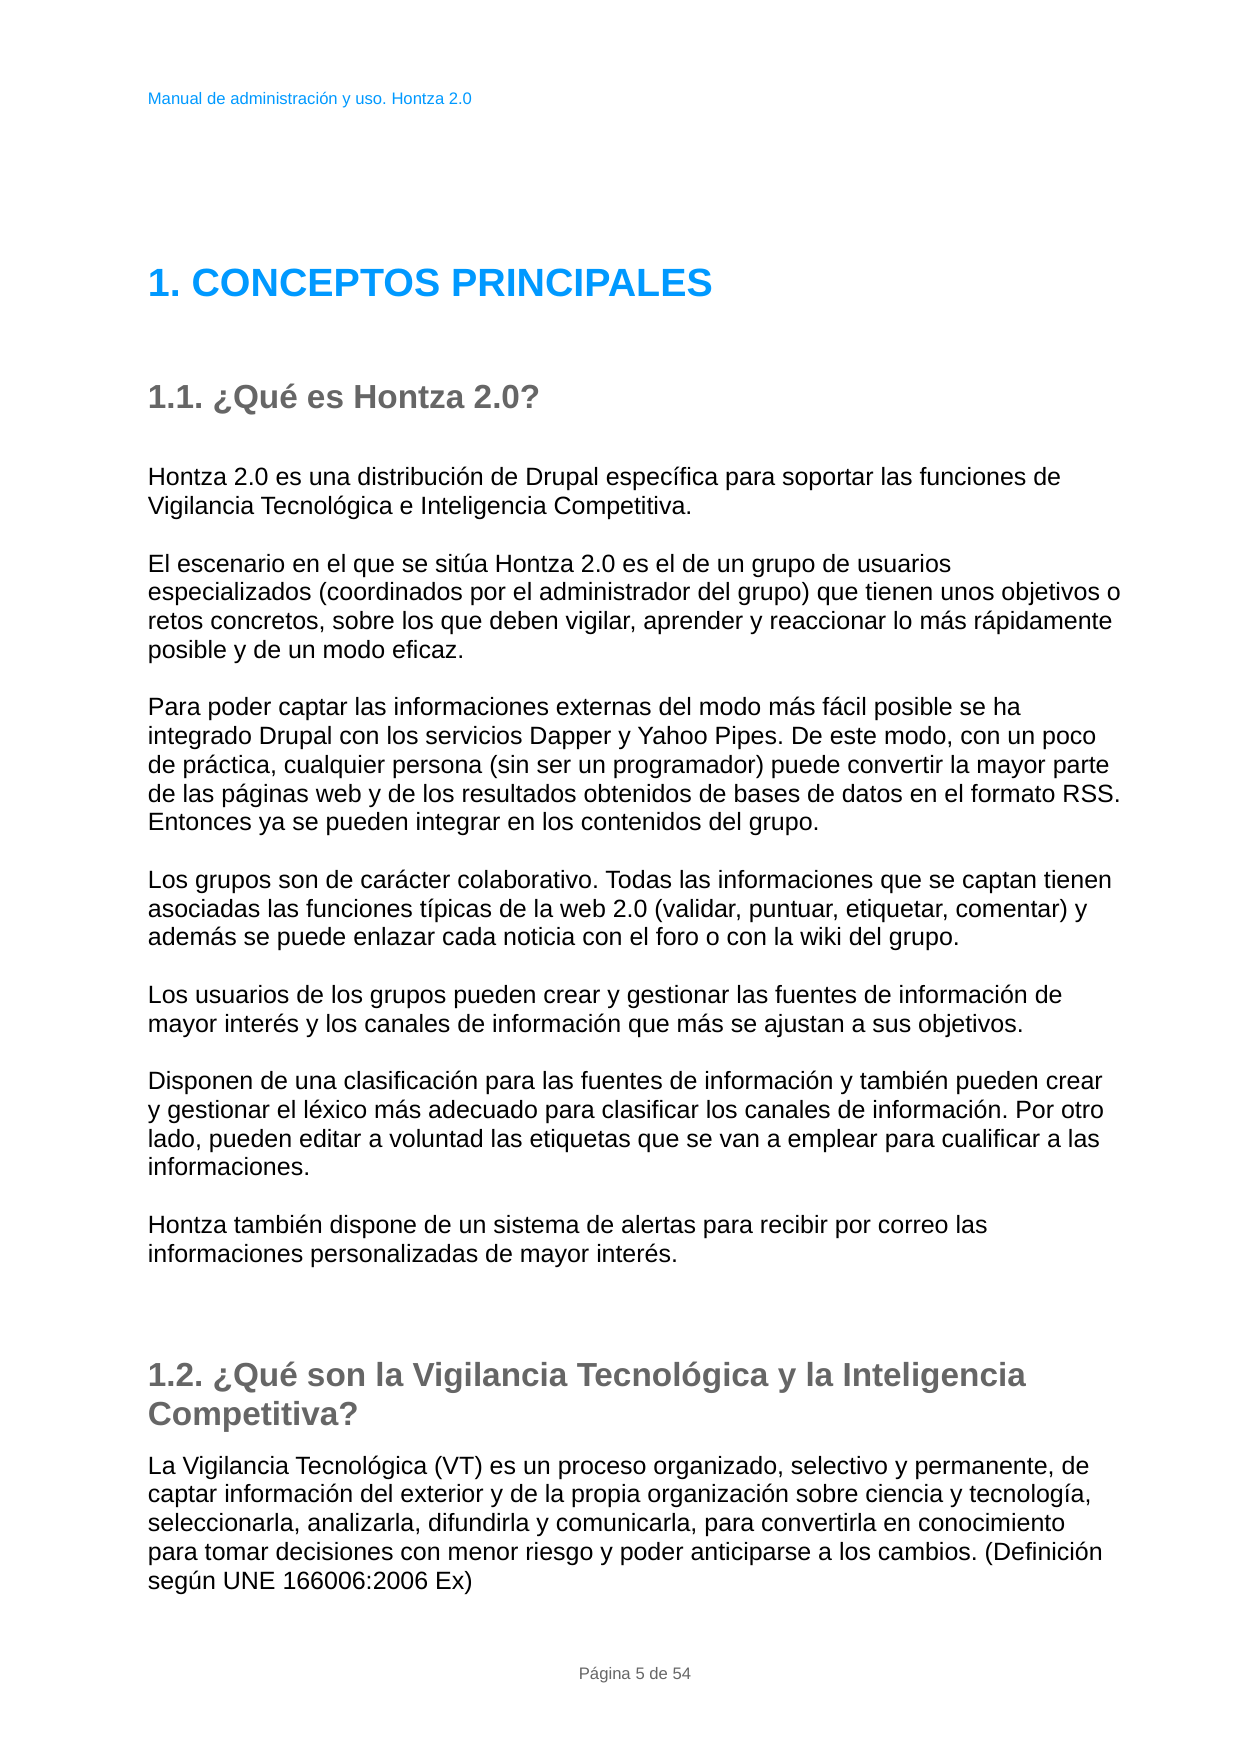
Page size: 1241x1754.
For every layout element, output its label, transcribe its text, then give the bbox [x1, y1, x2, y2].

text La Vigilancia Tecnológica (VT) es un proceso organizado, selectivo y permanente, de captar información del exterior y de la propia organización sobre ciencia y tecnología, seleccionarla, analizarla, difundirla y comunicarla, para convertirla en conocimiento para tomar decisiones con menor riesgo y poder anticiparse a los cambios. (Definición según UNE 166006:2006 Ex) [148, 1451, 1122, 1594]
subtitle 1. CONCEPTOS PRINCIPALES [148, 259, 1122, 305]
subtitle 1.2. ¿Qué son la Vigilancia Tecnológica y la Inteligencia Competitiva? [148, 1356, 1122, 1432]
text Los grupos son de carácter colaborativo. Todas las informaciones que se captan tienen asociadas las funciones típicas de la web 2.0 (validar, puntuar, etiquetar, comentar) y además se puede enlazar cada noticia con el foro o con la wiki del grupo. [148, 865, 1122, 951]
text Hontza también dispone de un sistema de alertas para recibir por correo las informaciones personalizadas de mayor interés. [148, 1210, 1122, 1267]
text Los usuarios de los grupos pueden crear y gestionar las fuentes de información de mayor interés y los canales de información que más se ajustan a sus objetivos. [148, 980, 1122, 1037]
subtitle 1.1. ¿Qué es Hontza 2.0? [148, 377, 1122, 415]
text Para poder captar las informaciones externas del modo más fácil posible se ha integrado Drupal con los servicios Dapper y Yahoo Pipes. De este modo, con un poco de práctica, cualquier persona (sin ser un programador) puede convertir la mayor parte de las páginas web y de los resultados obtenidos de bases de datos en el formato RSS. Entonces ya se pueden integrar en los contenidos del grupo. [148, 692, 1122, 836]
text Hontza 2.0 es una distribución de Drupal específica para soportar las funciones de Vigilancia Tecnológica e Inteligencia Competitiva. [148, 462, 1122, 520]
text El escenario en el que se sitúa Hontza 2.0 es el de un grupo de usuarios especializados (coordinados por el administrador del grupo) que tienen unos objetivos o retos concretos, sobre los que deben vigilar, aprender y reaccionar lo más rápidamente posible y de un modo eficaz. [148, 548, 1122, 663]
text Disponen de una clasificación para las fuentes de información y también pueden crear y gestionar el léxico más adecuado para clasificar los canales de información. Por otro lado, pueden editar a voluntad las etiquetas que se van a emplear para cualificar a las informaciones. [148, 1066, 1122, 1181]
